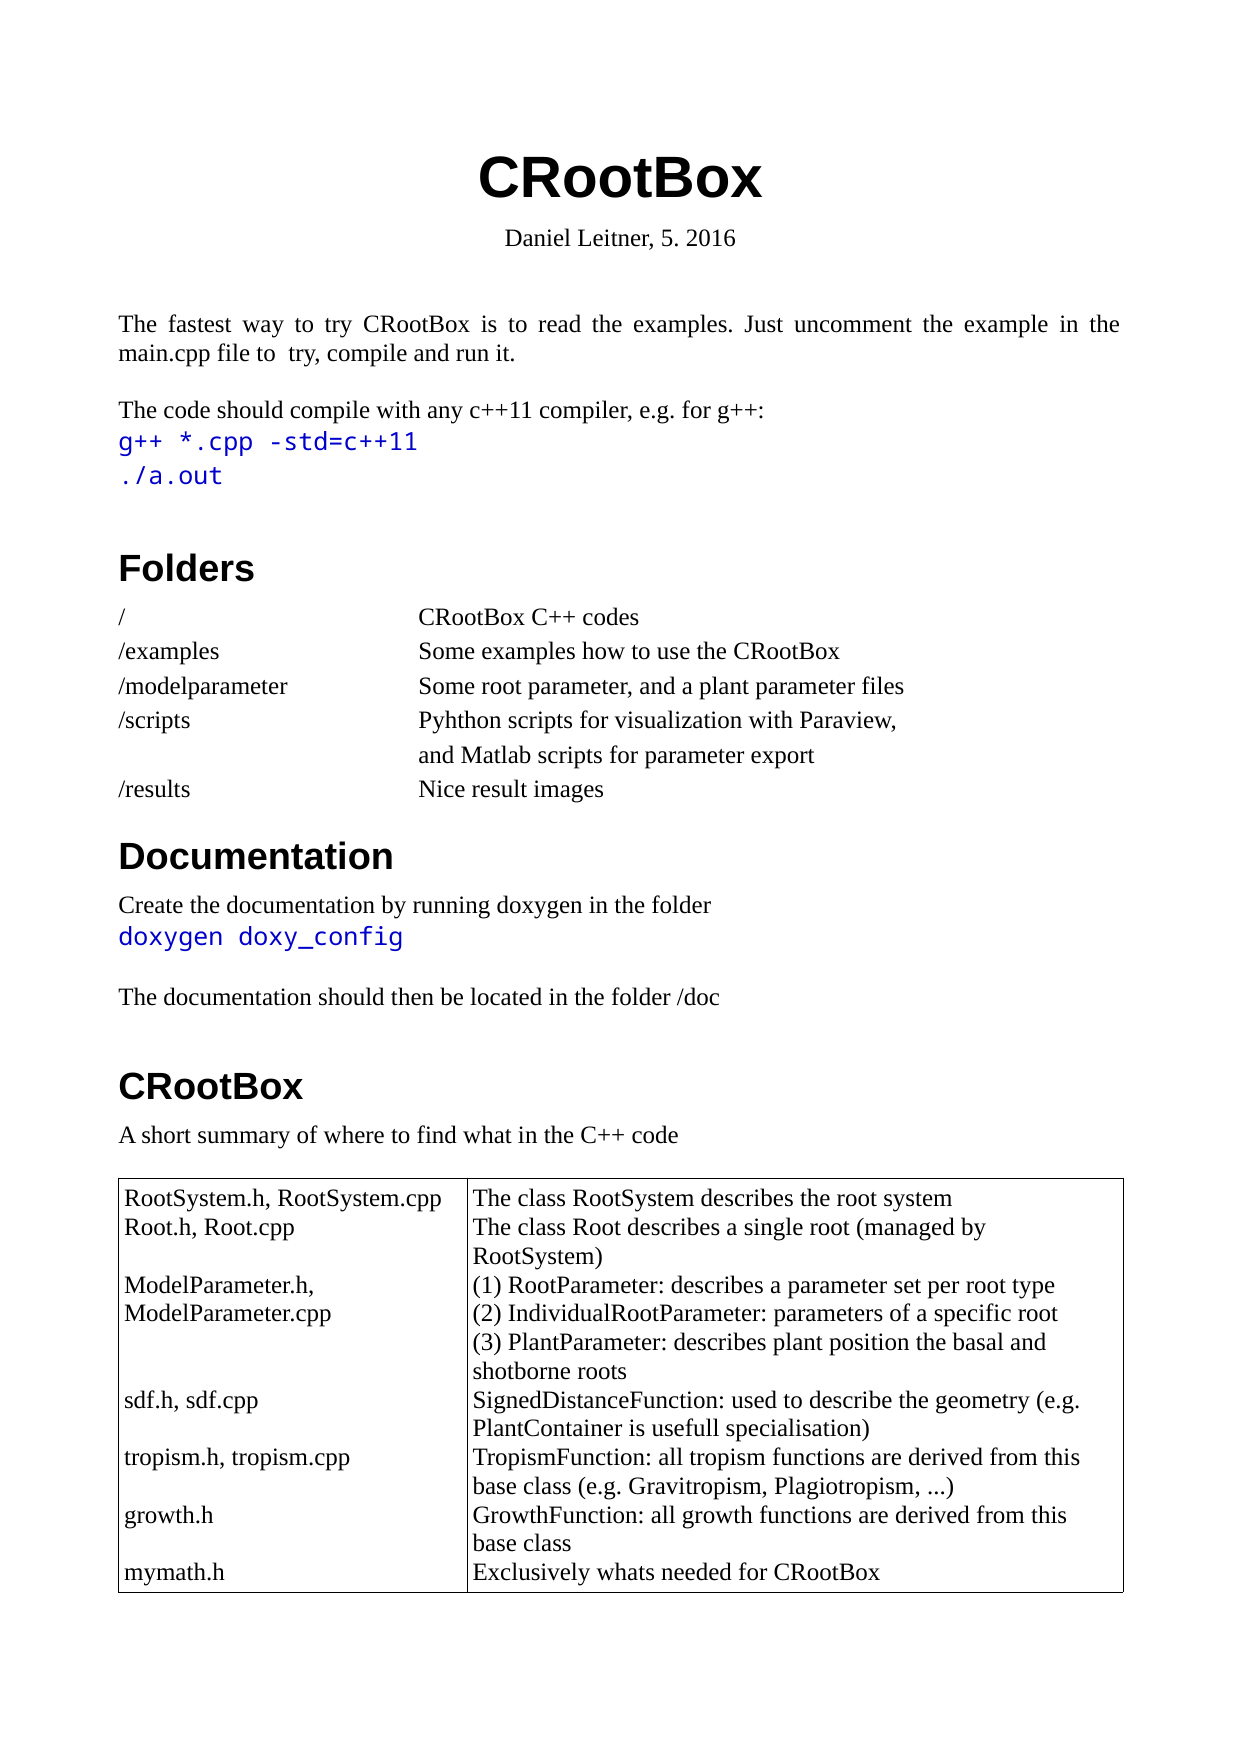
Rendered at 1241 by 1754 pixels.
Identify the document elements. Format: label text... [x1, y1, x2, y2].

text ./a.out [118, 458, 1122, 492]
text The fastest way to try CRootBox is to read the examples. Just uncomment the example in the main.cpp file to try, compile and run it. [118, 309, 1122, 366]
text A short summary of where to find what in the C++ code [118, 1120, 1122, 1149]
subtitle CRootBox [118, 1064, 1122, 1108]
text g++ *.cpp -std=c++11 [118, 424, 1122, 458]
table_header RootSystem.h, RootSystem.cpp Root.h, Root.cpp ModelParameter.h, ModelParameter.cpp sdf.h, sdf.cpp tropism.h, tropism.cpp growth.h mymath.h [119, 1179, 467, 1592]
subtitle Documentation [118, 834, 1122, 877]
title CRootBox [118, 143, 1122, 210]
text Daniel Leitner, 5. 2016 [118, 223, 1122, 251]
subtitle Folders [118, 546, 1122, 589]
text Create the documentation by running doxygen in the folder [118, 890, 1122, 919]
text The documentation should then be located in the folder /doc [118, 982, 1122, 1010]
text doxygen doxy_config [118, 919, 1122, 953]
text The code should compile with any c++11 compiler, e.g. for g++: [118, 395, 1122, 424]
table_header The class RootSystem describes the root system The class Root describes a single root (managed by RootSystem) (1) RootParameter: describes a parameter set per root type (2) IndividualRootParameter: parameters of a specific root (3) PlantParameter: describes plant position the basal and shotborne roots SignedDistanceFunction: used to describe the geometry (e.g. PlantContainer is usefull specialisation) TropismFunction: all tropism functions are derived from this base class (e.g. Gravitropism, Plagiotropism, ...) GrowthFunction: all growth functions are derived from this base class Exclusively whats needed for CRootBox [468, 1179, 1123, 1592]
text / CRootBox C++ codes /examples Some examples how to use the CRootBox /modelparameter Some root parameter, and a plant parameter files /scripts Pyhthon scripts for visualization with Paraview, and Matlab scripts for parameter export /results Nice result images [118, 602, 1122, 803]
